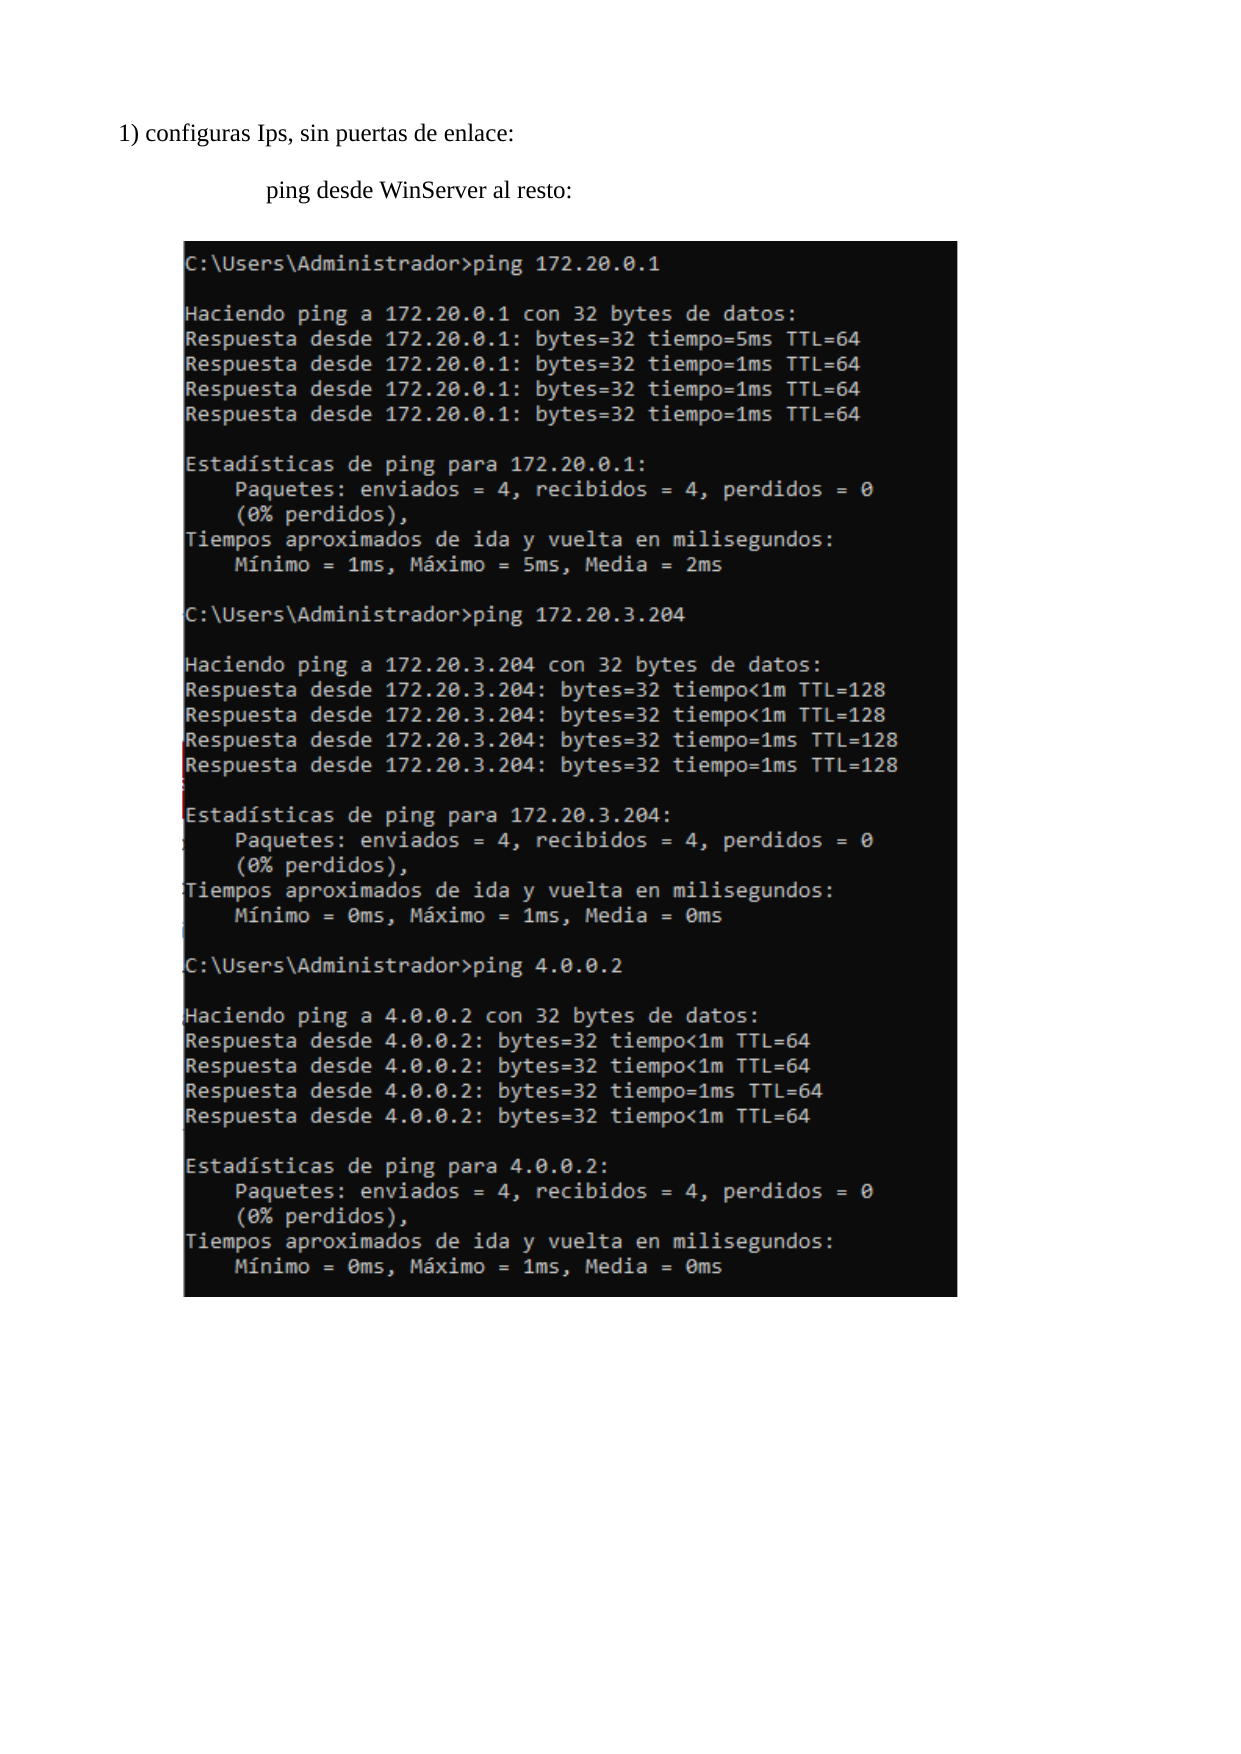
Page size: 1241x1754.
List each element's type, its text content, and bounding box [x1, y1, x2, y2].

picture [182, 241, 958, 1297]
text ping desde WinServer al resto: [118, 176, 1122, 204]
text 1) configuras Ips, sin puertas de enlace: [118, 118, 1122, 147]
